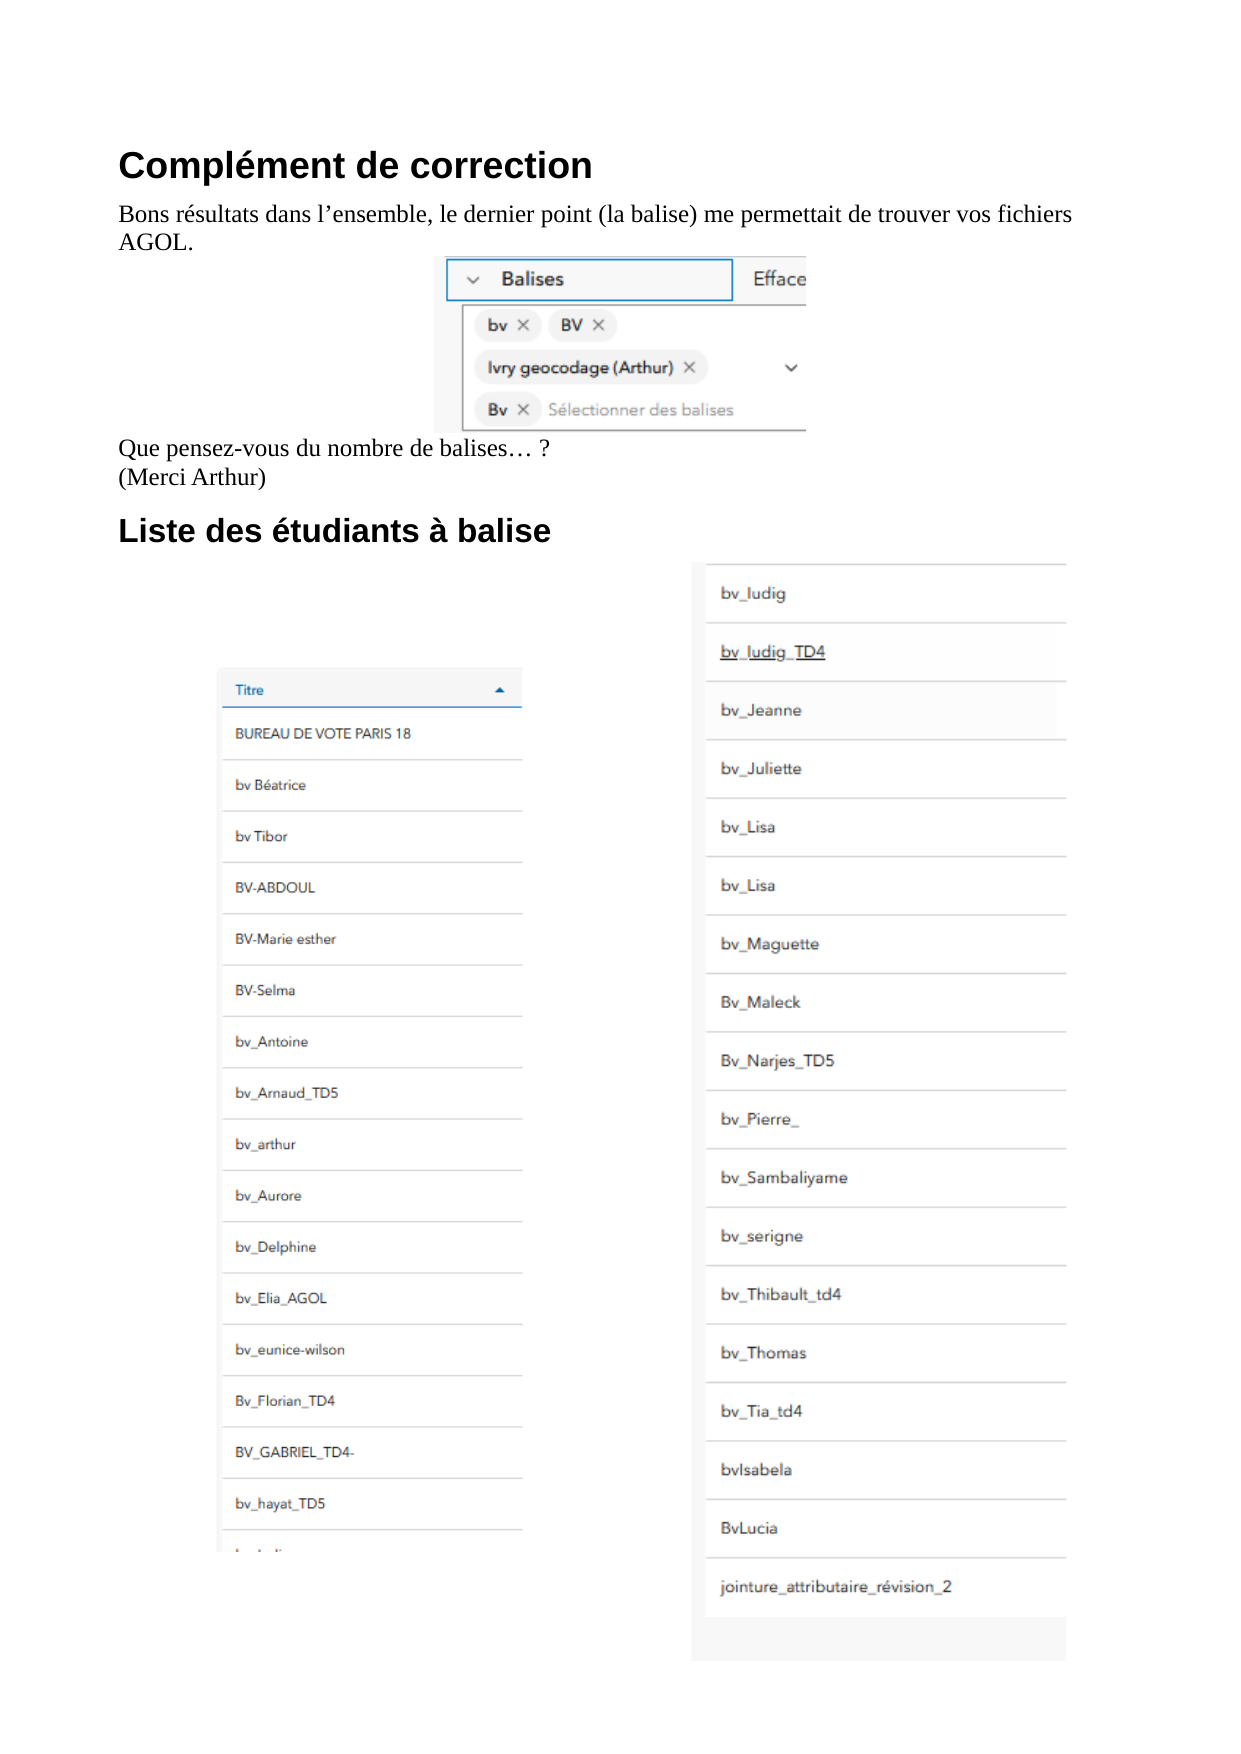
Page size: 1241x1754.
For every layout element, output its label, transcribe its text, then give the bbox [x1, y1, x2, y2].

text Bons résultats dans l’ensemble, le dernier point (la balise) me permettait de trouver vos fichiers AGOL. [118, 199, 1122, 256]
picture [691, 562, 1067, 1661]
picture [205, 664, 523, 1552]
subtitle Complément de correction [118, 143, 1122, 186]
text (Merci Arthur) [118, 462, 1122, 490]
subtitle Liste des étudiants à balise [118, 511, 1122, 549]
picture [434, 256, 807, 433]
text Que pensez-vous du nombre de balises… ? [118, 256, 1122, 462]
